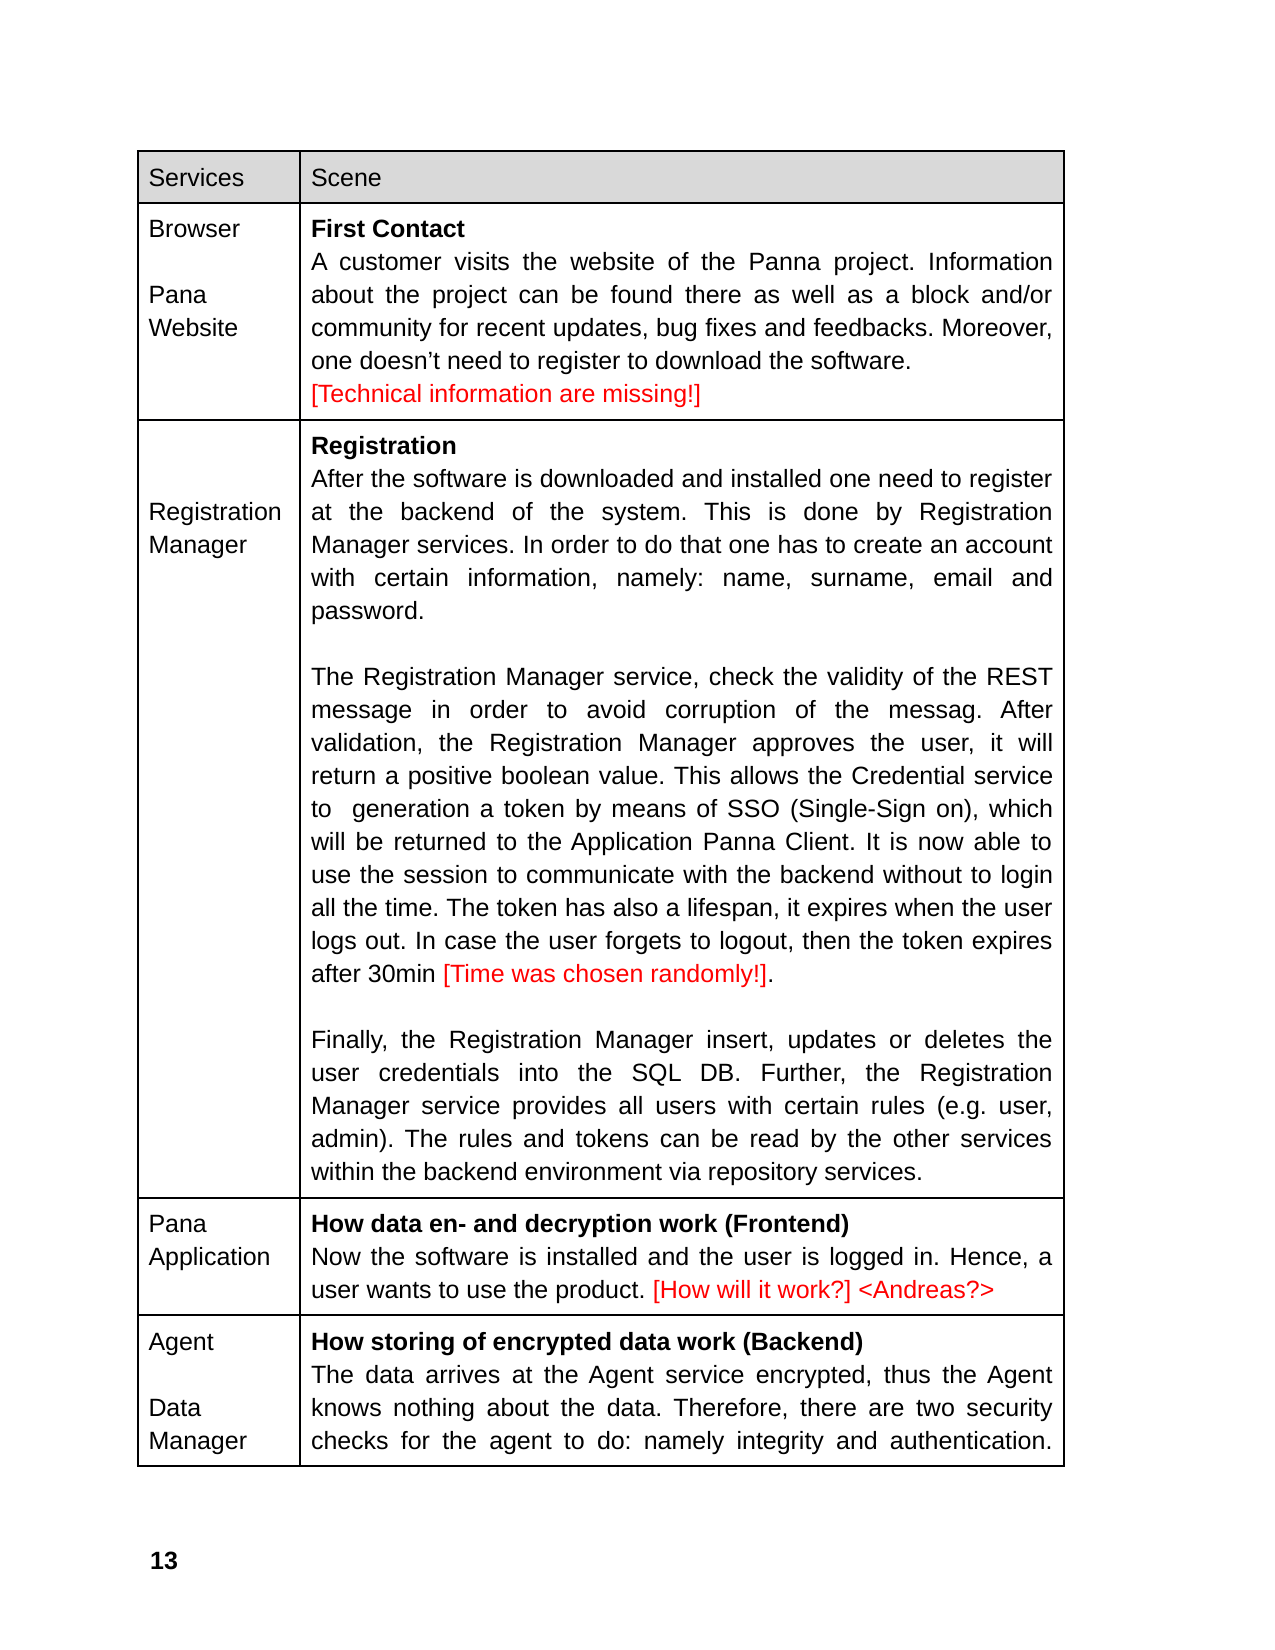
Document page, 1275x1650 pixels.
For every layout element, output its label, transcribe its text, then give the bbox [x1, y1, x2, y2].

table_cell How storing of encrypted data work (Backend) The data arrives at the Agent service encrypted, thus the Agent knows nothing about the data. Therefore, there are two security checks for the agent to do: namely integrity and authentication. [301, 1316, 1063, 1465]
table_cell How data en- and decryption work (Frontend) Now the software is installed and the user is logged in. Hence, a user wants to use the product. [How will it work?] <Andreas?> [301, 1199, 1063, 1314]
table_cell First Contact A customer visits the website of the Panna project. Information about the project can be found there as well as a block and/or community for recent updates, bug fixes and feedbacks. Moreover, one doesn’t need to register to download the software. [Technical information are missing!] [301, 204, 1063, 418]
table_header Services [139, 152, 299, 202]
table_cell Browser Pana Website [139, 204, 299, 418]
table_cell Registration After the software is downloaded and installed one need to register at the backend of the system. This is done by Registration Manager services. In order to do that one has to create an account with certain information, namely: name, surname, email and password. The Registration Manager service, check the validity of the REST message in order to avoid corruption of the messag. After validation, the Registration Manager approves the user, it will return a positive boolean value. This allows the Credential service to generation a token by means of SSO (Single-Sign on), which will be returned to the Application Panna Client. It is now able to use the session to communicate with the backend without to login all the time. The token has also a lifespan, it expires when the user logs out. In case the user forgets to logout, then the token expires after 30min [Time was chosen randomly!]. Finally, the Registration Manager insert, updates or deletes the user credentials into the SQL DB. Further, the Registration Manager service provides all users with certain rules (e.g. user, admin). The rules and tokens can be read by the other services within the backend environment via repository services. [301, 421, 1063, 1197]
table_cell Agent Data Manager [139, 1316, 299, 1465]
table_cell Registration Manager [139, 421, 299, 1197]
table_cell Pana Application [139, 1199, 299, 1314]
table_header Scene [301, 152, 1063, 202]
